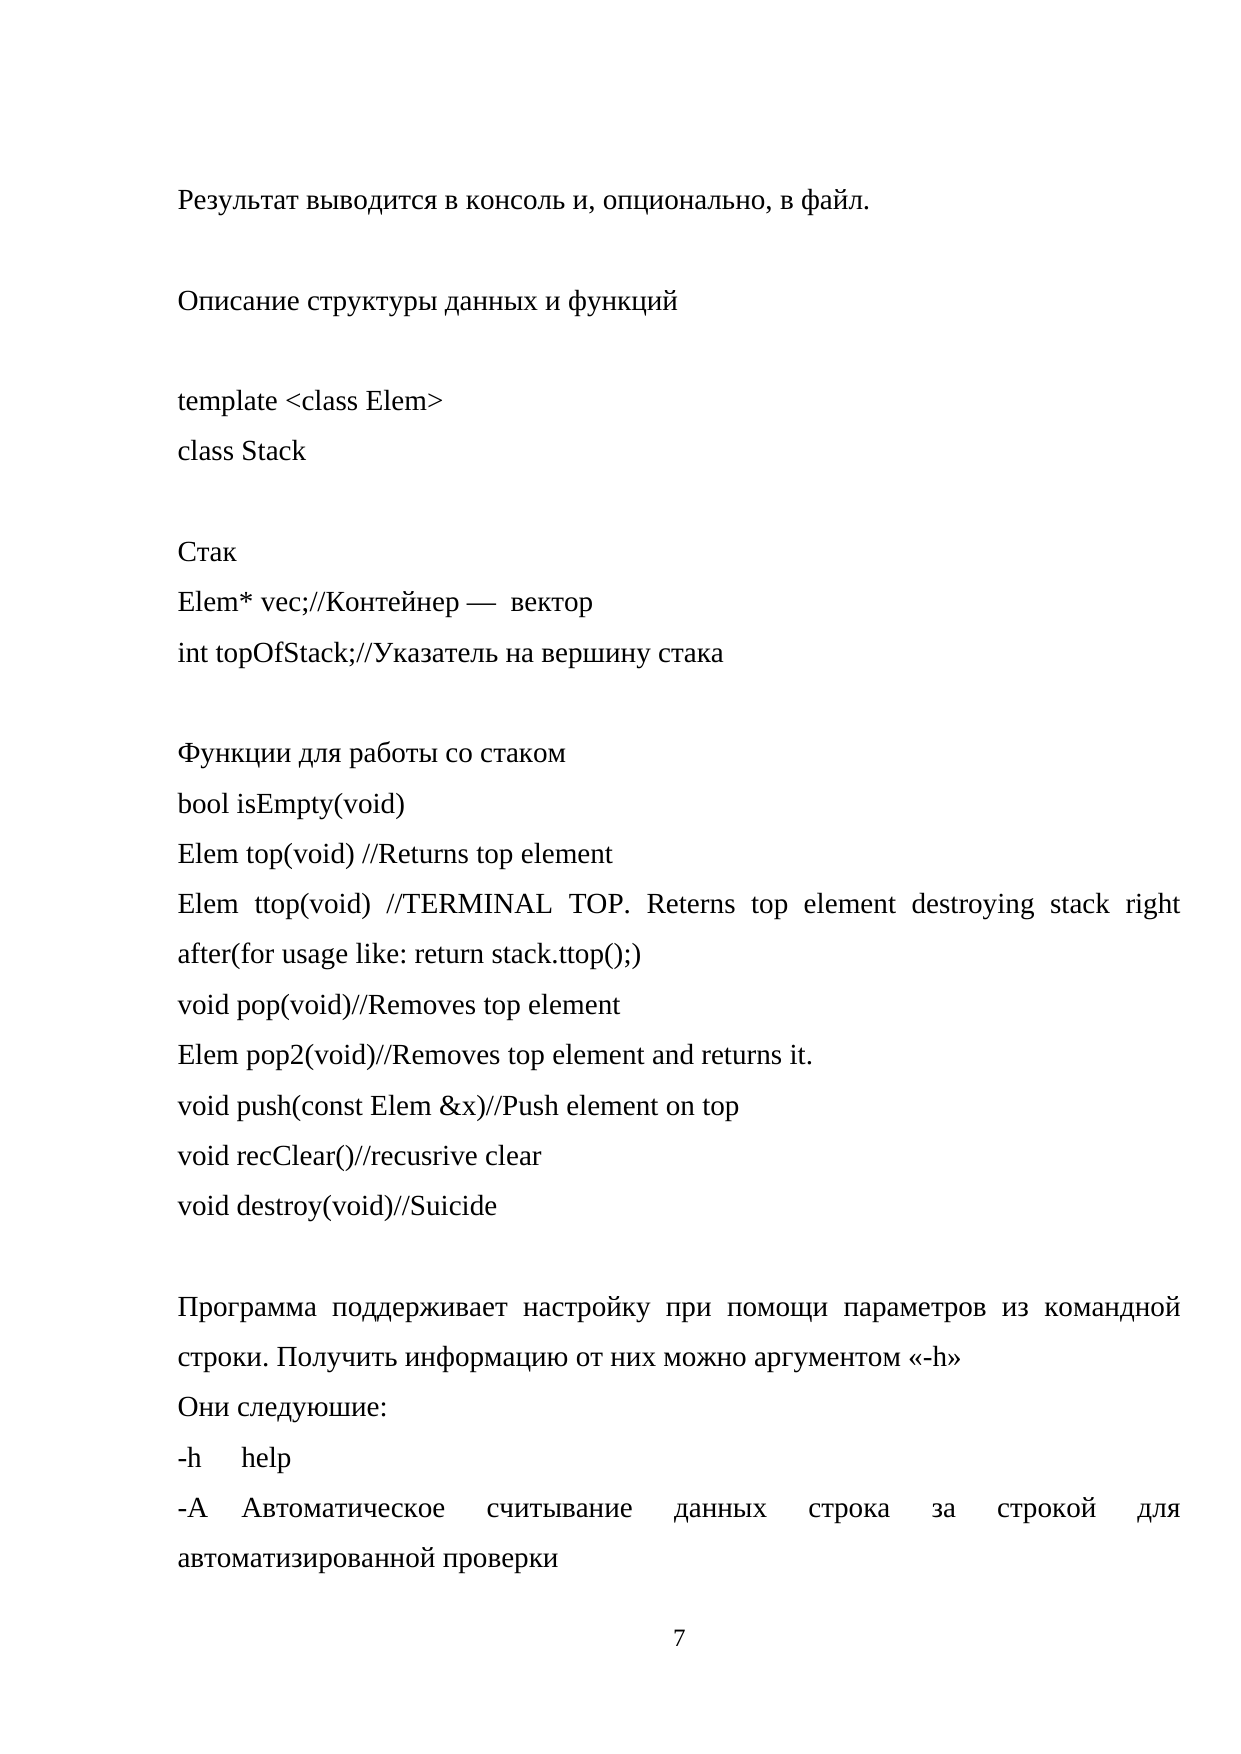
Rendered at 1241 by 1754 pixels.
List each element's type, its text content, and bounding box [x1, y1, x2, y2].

text class Stack [177, 433, 1181, 467]
text void push(const Elem &x)//Push element on top [177, 1088, 1181, 1121]
text -A Автоматическое считывание данных строка за строкой для автоматизированной проверки [177, 1490, 1181, 1574]
text void pop(void)//Removes top element [177, 987, 1181, 1021]
text Результат выводится в консоль и, опционально, в файл. [177, 182, 1181, 216]
text Elem* vec;//Контейнер — вектор [177, 584, 1181, 618]
text Описание структуры данных и функций [177, 283, 1181, 316]
text -h help [177, 1440, 1181, 1473]
text void destroy(void)//Suicide [177, 1188, 1181, 1222]
text Стак [177, 534, 1181, 568]
text Elem pop2(void)//Removes top element and returns it. [177, 1037, 1181, 1071]
text Elem top(void) //Returns top element [177, 836, 1181, 869]
text Они следуюшие: [177, 1389, 1181, 1423]
text Программа поддерживает настройку при помощи параметров из командной строки. Получить информацию от них можно аргументом «-h» [177, 1289, 1181, 1373]
text int topOfStack;//Указатель на вершину стака [177, 635, 1181, 668]
text bool isEmpty(void) [177, 786, 1181, 819]
text Elem ttop(void) //TERMINAL TOP. Reterns top element destroying stack right after(for usage like: return stack.ttop();) [177, 886, 1181, 970]
text void recClear()//recusrive clear [177, 1138, 1181, 1171]
text Функции для работы со стаком [177, 735, 1181, 769]
text template <class Elem> [177, 383, 1181, 417]
